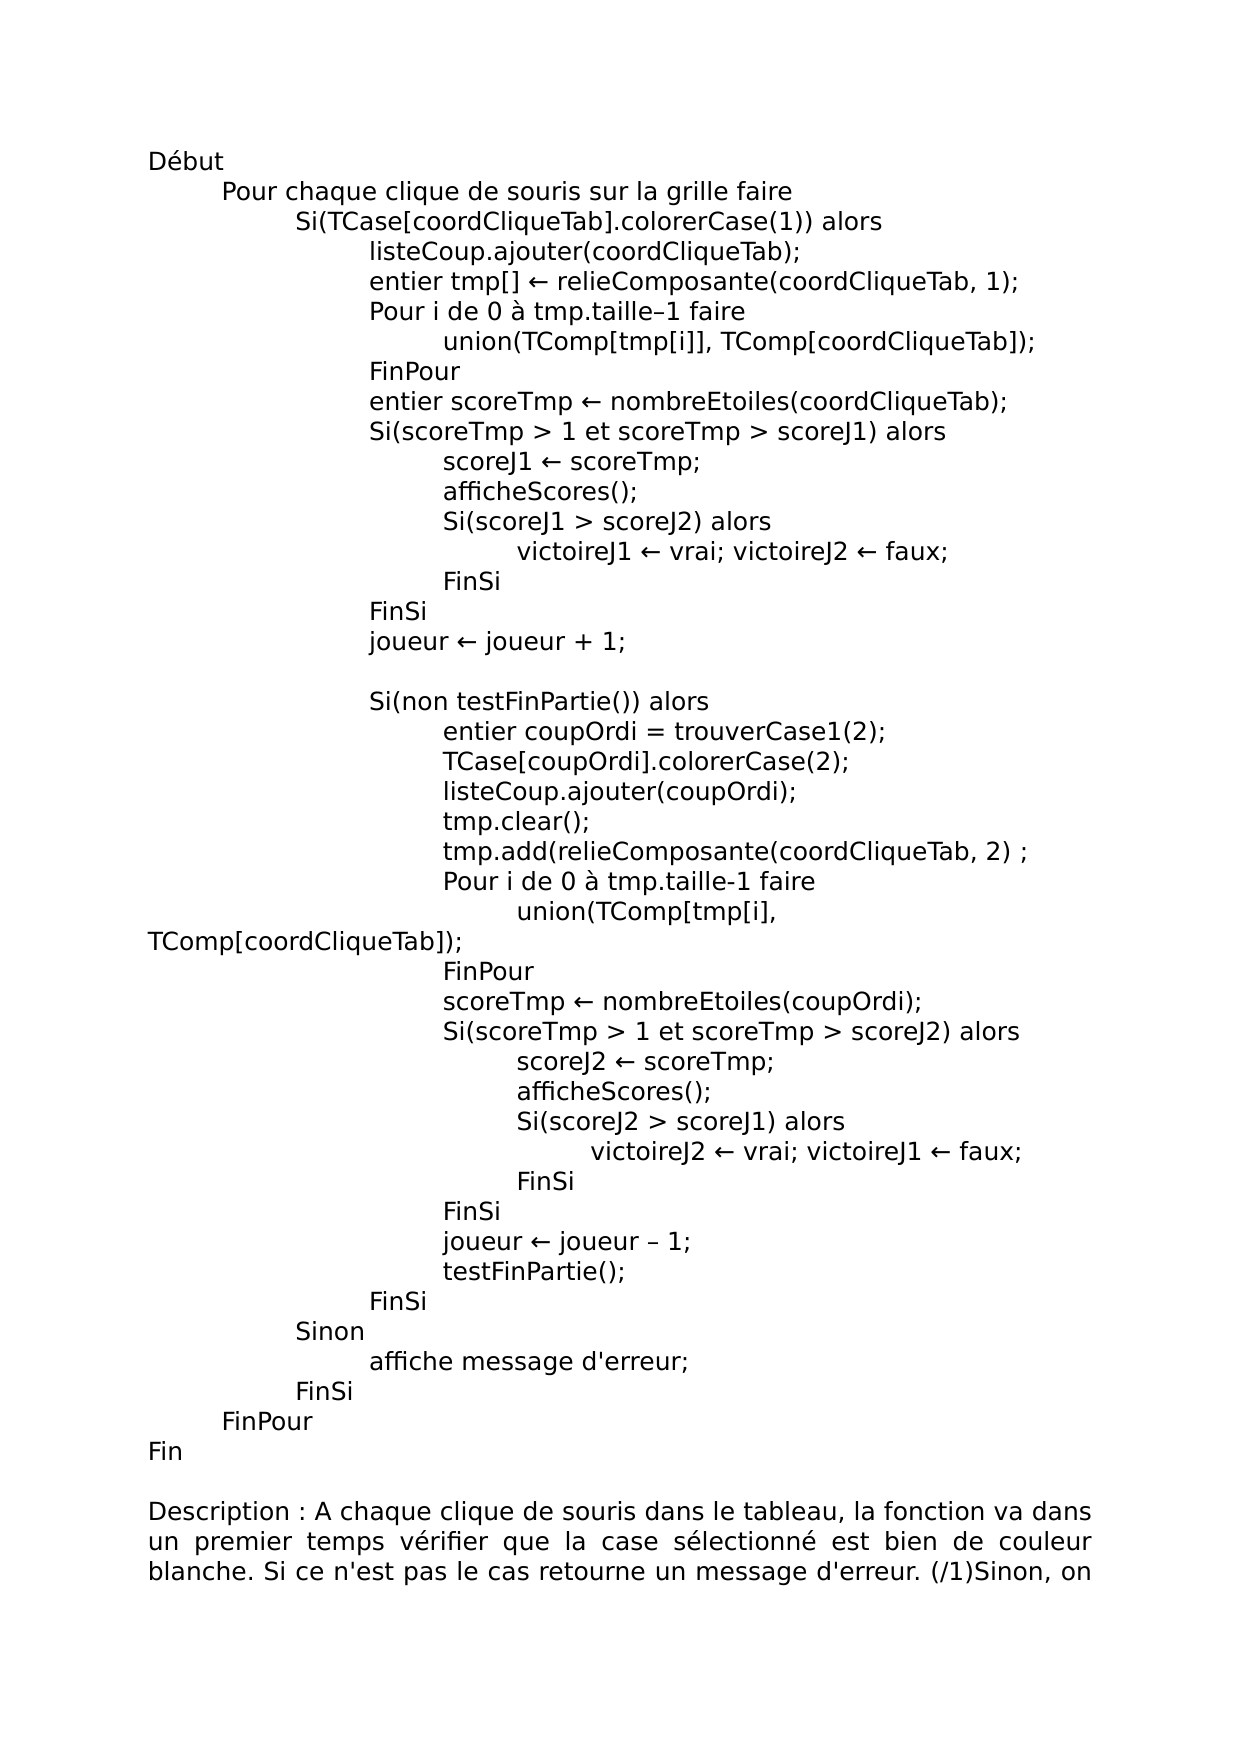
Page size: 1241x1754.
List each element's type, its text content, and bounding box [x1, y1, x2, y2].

text entier tmp[] ← relieComposante(coordCliqueTab, 1); [148, 268, 1093, 297]
text FinPour [148, 958, 1093, 987]
text afficheScores(); [148, 478, 1093, 507]
text affiche message d'erreur; [148, 1348, 1093, 1377]
text testFinPartie(); [148, 1258, 1093, 1287]
text Fin [148, 1438, 1093, 1467]
text scoreTmp ← nombreEtoiles(coupOrdi); [148, 988, 1093, 1017]
text TCase[coupOrdi].colorerCase(2); [148, 748, 1093, 777]
text Si(scoreJ2 > scoreJ1) alors [148, 1108, 1093, 1137]
text listeCoup.ajouter(coordCliqueTab); [148, 238, 1093, 267]
text Pour chaque clique de souris sur la grille faire [148, 178, 1093, 207]
text entier scoreTmp ← nombreEtoiles(coordCliqueTab); [148, 388, 1093, 417]
text Pour i de 0 à tmp.taille-1 faire [148, 868, 1093, 897]
text entier coupOrdi = trouverCase1(2); [148, 718, 1093, 747]
text victoireJ1 ← vrai; victoireJ2 ← faux; [148, 538, 1093, 567]
text FinSi [148, 1168, 1093, 1197]
text Si(scoreTmp > 1 et scoreTmp > scoreJ1) alors [148, 418, 1093, 447]
text Si(scoreTmp > 1 et scoreTmp > scoreJ2) alors [148, 1018, 1093, 1047]
text FinSi [148, 568, 1093, 597]
text FinSi [148, 1198, 1093, 1227]
text Description : A chaque clique de souris dans le tableau, la fonction va dans un premier temps vérifier que la case sélectionné est bien de couleur blanche. Si ce n'est pas le cas retourne un message d'erreur. (/1)Sinon, on [148, 1498, 1093, 1587]
text joueur ← joueur + 1; [148, 628, 1093, 657]
text FinSi [148, 1378, 1093, 1407]
text FinSi [148, 1288, 1093, 1317]
text Si(non testFinPartie()) alors [148, 688, 1093, 717]
text afficheScores(); [148, 1078, 1093, 1107]
text Sinon [148, 1318, 1093, 1347]
text FinPour [148, 1408, 1093, 1437]
text victoireJ2 ← vrai; victoireJ1 ← faux; [148, 1138, 1093, 1167]
text tmp.clear(); [148, 808, 1093, 837]
text listeCoup.ajouter(coupOrdi); [148, 778, 1093, 807]
text union(TComp[tmp[i]], TComp[coordCliqueTab]); [148, 328, 1093, 357]
text scoreJ1 ← scoreTmp; [148, 448, 1093, 477]
text FinPour [148, 358, 1093, 387]
text scoreJ2 ← scoreTmp; [148, 1048, 1093, 1077]
text Début [148, 148, 1093, 177]
text union(TComp[tmp[i], TComp[coordCliqueTab]); [148, 898, 1093, 957]
text tmp.add(relieComposante(coordCliqueTab, 2) ; [148, 838, 1093, 867]
text Si(TCase[coordCliqueTab].colorerCase(1)) alors [148, 208, 1093, 237]
text Pour i de 0 à tmp.taille–1 faire [148, 298, 1093, 327]
text FinSi [148, 598, 1093, 627]
text Si(scoreJ1 > scoreJ2) alors [148, 508, 1093, 537]
text joueur ← joueur – 1; [148, 1228, 1093, 1257]
